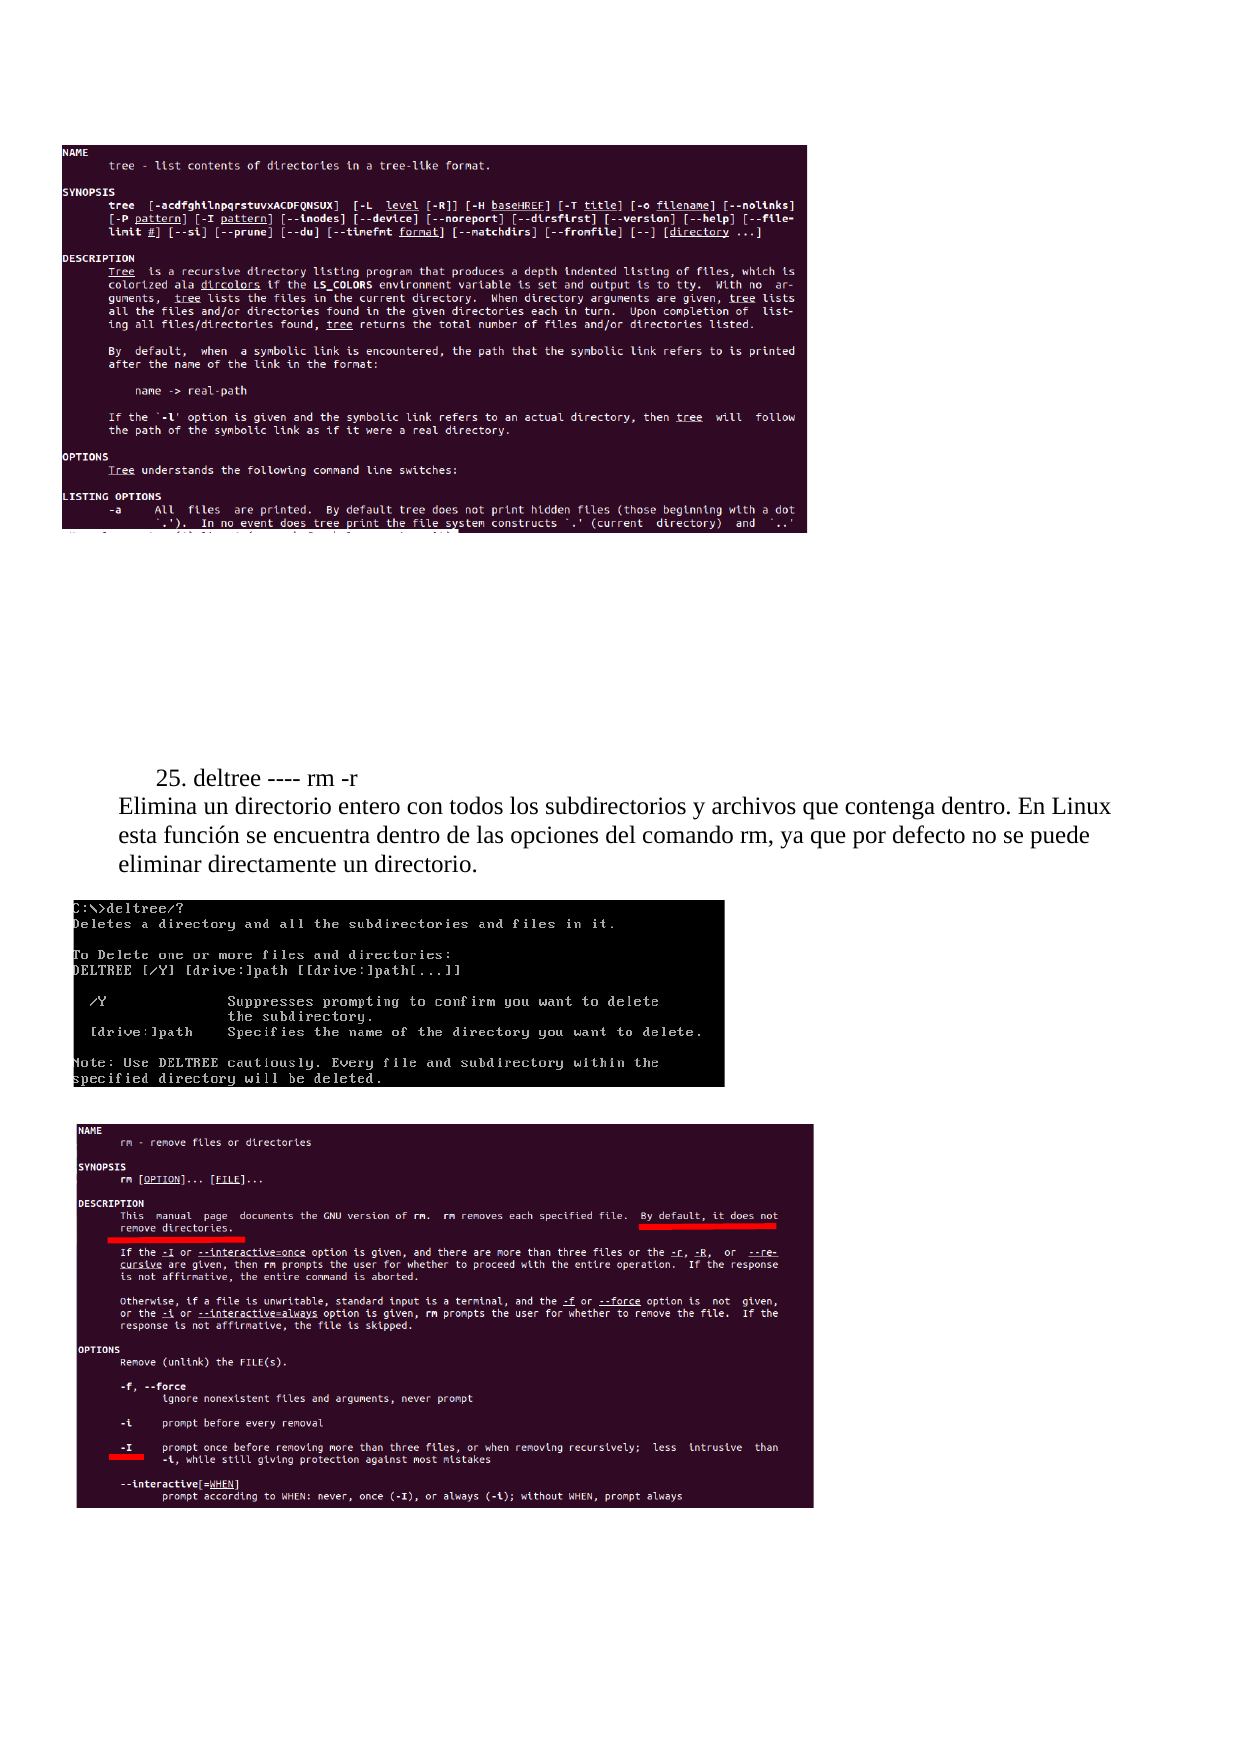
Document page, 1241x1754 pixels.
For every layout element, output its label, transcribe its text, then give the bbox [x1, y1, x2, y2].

list deltree ---- rm -r [156, 763, 1122, 791]
text Elimina un directorio entero con todos los subdirectorios y archivos que contenga dentro. En Linux esta función se encuentra dentro de las opciones del comando rm, ya que por defecto no se puede eliminar directamente un directorio. [118, 791, 1122, 878]
picture [73, 900, 725, 1087]
picture [62, 145, 808, 533]
picture [76, 1124, 814, 1508]
